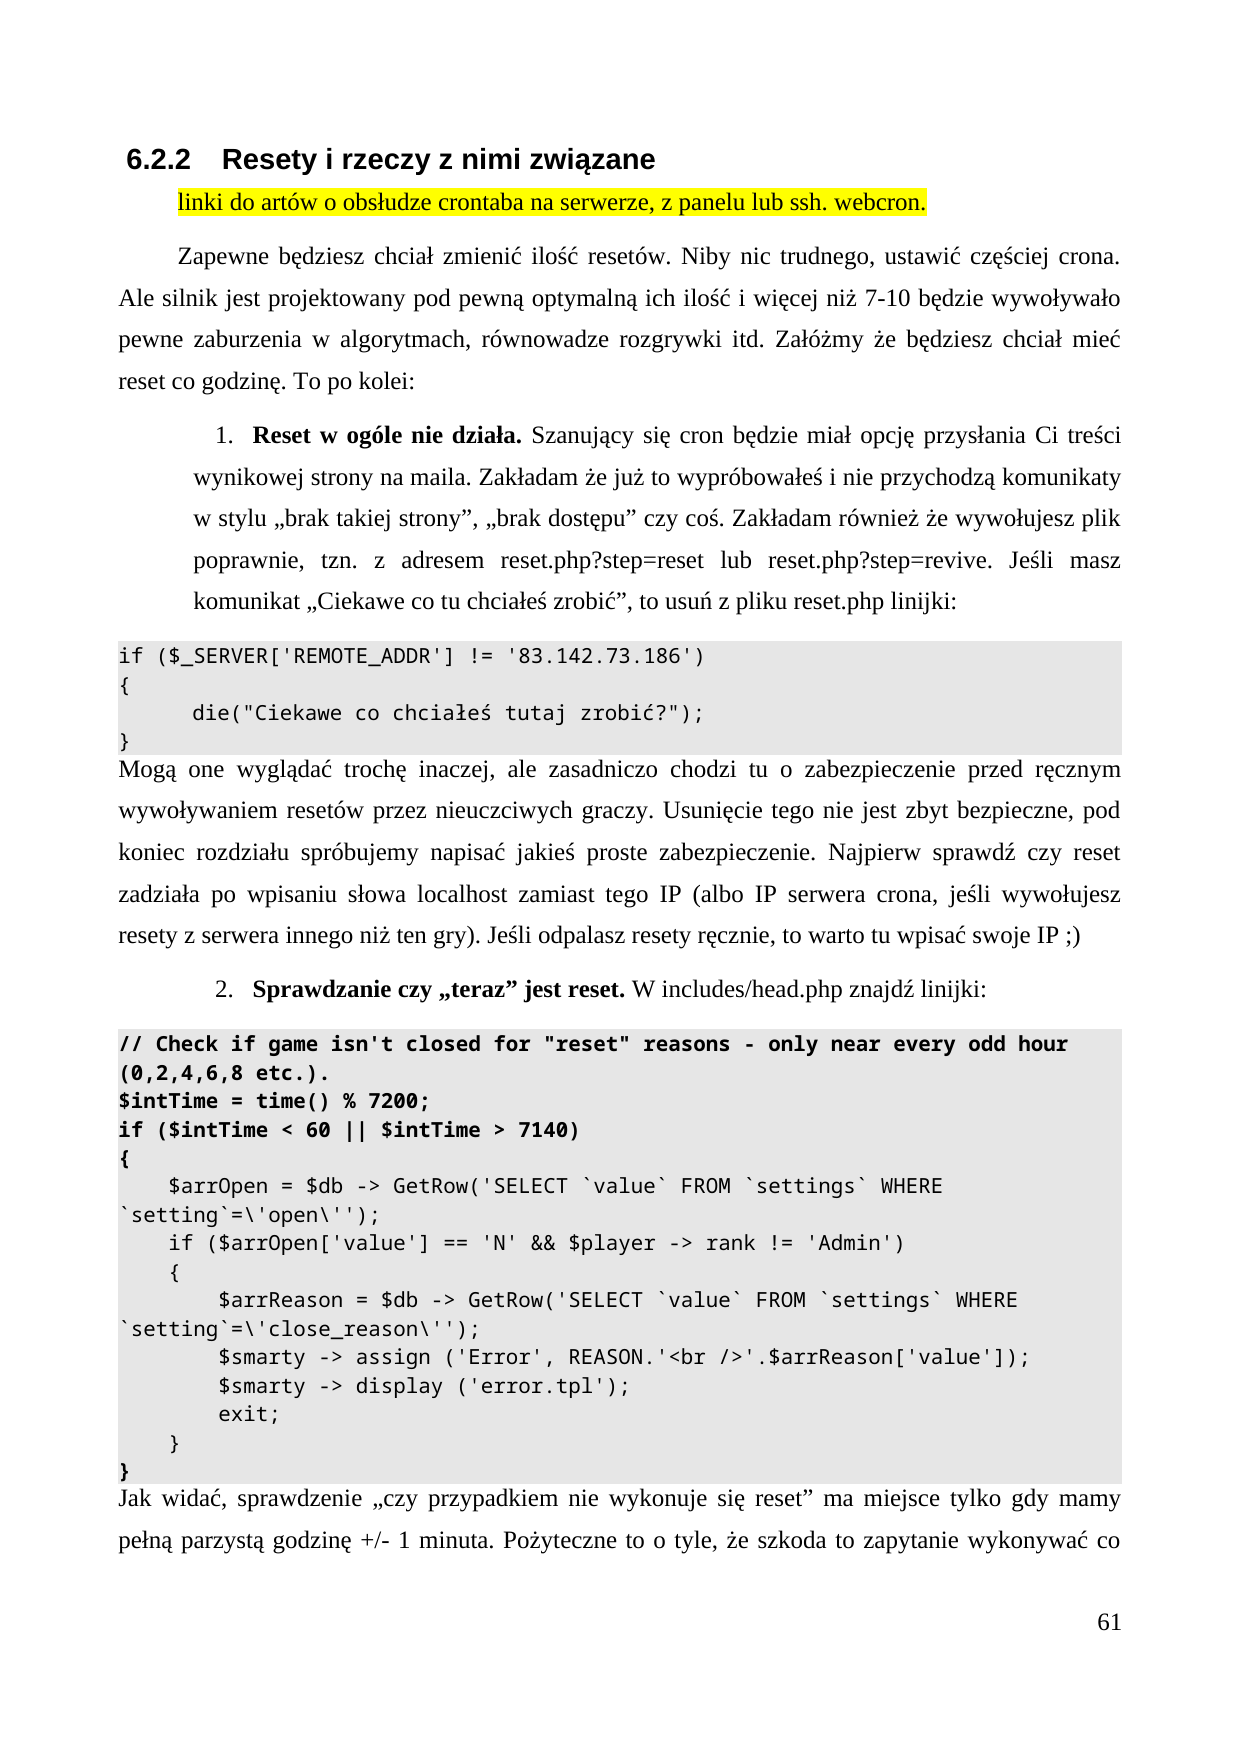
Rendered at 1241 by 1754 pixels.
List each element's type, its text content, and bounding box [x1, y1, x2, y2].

text if ($_SERVER['REMOTE_ADDR'] != '83.142.73.186') { die("Ciekawe co chciałeś tutaj zrobić?"); } [118, 641, 1122, 755]
text linki do artów o obsłudze crontaba na serwerze, z panelu lub ssh. webcron. [118, 188, 1122, 216]
text Jak widać, sprawdzenie „czy przypadkiem nie wykonuje się reset” ma miejsce tylko gdy mamy pełną parzystą godzinę +/- 1 minuta. Pożyteczne to o tyle, że szkoda to zapytanie wykonywać co [118, 1484, 1122, 1554]
text Mogą one wyglądać trochę inaczej, ale zasadniczo chodzi tu o zabezpieczenie przed ręcznym wywoływaniem resetów przez nieuczciwych graczy. Usunięcie tego nie jest zbyt bezpieczne, pod koniec rozdziału spróbujemy napisać jakieś proste zabezpieczenie. Najpierw sprawdź czy reset zadziała po wpisaniu słowa localhost zamiast tego IP (albo IP serwera crona, jeśli wywołujesz resety z serwera innego niż ten gry). Jeśli odpalasz resety ręcznie, to warto tu wpisać swoje IP ;) [118, 755, 1122, 949]
subtitle Resety i rzeczy z nimi związane [118, 143, 1122, 176]
list Sprawdzanie czy „teraz” jest reset. W includes/head.php znajdź linijki: [156, 975, 1122, 1003]
list Reset w ogóle nie działa. Szanujący się cron będzie miał opcję przysłania Ci treści wynikowej strony na maila. Zakładam że już to wypróbowałeś i nie przychodzą komunikaty w stylu „brak takiej strony”, „brak dostępu” czy coś. Zakładam również że wywołujesz plik poprawnie, tzn. z adresem reset.php?step=reset lub reset.php?step=revive. Jeśli masz komunikat „Ciekawe co tu chciałeś zrobić”, to usuń z pliku reset.php linijki: [156, 421, 1122, 615]
text Zapewne będziesz chciał zmienić ilość resetów. Niby nic trudnego, ustawić częściej crona. Ale silnik jest projektowany pod pewną optymalną ich ilość i więcej niż 7-10 będzie wywoływało pewne zaburzenia w algorytmach, równowadze rozgrywki itd. Załóżmy że będziesz chciał mieć reset co godzinę. To po kolei: [118, 242, 1122, 395]
text // Check if game isn't closed for "reset" reasons - only near every odd hour (0,2,4,6,8 etc.). $intTime = time() % 7200; if ($intTime < 60 || $intTime > 7140) { $arrOpen = $db -> GetRow('SELECT `value` FROM `settings` WHERE `setting`=\'open\''); if ($arrOpen['value'] == 'N' && $player -> rank != 'Admin') { $arrReason = $db -> GetRow('SELECT `value` FROM `settings` WHERE `setting`=\'close_reason\''); $smarty -> assign ('Error', REASON.'<br />'.$arrReason['value']); $smarty -> display ('error.tpl'); exit; } } [118, 1029, 1122, 1484]
